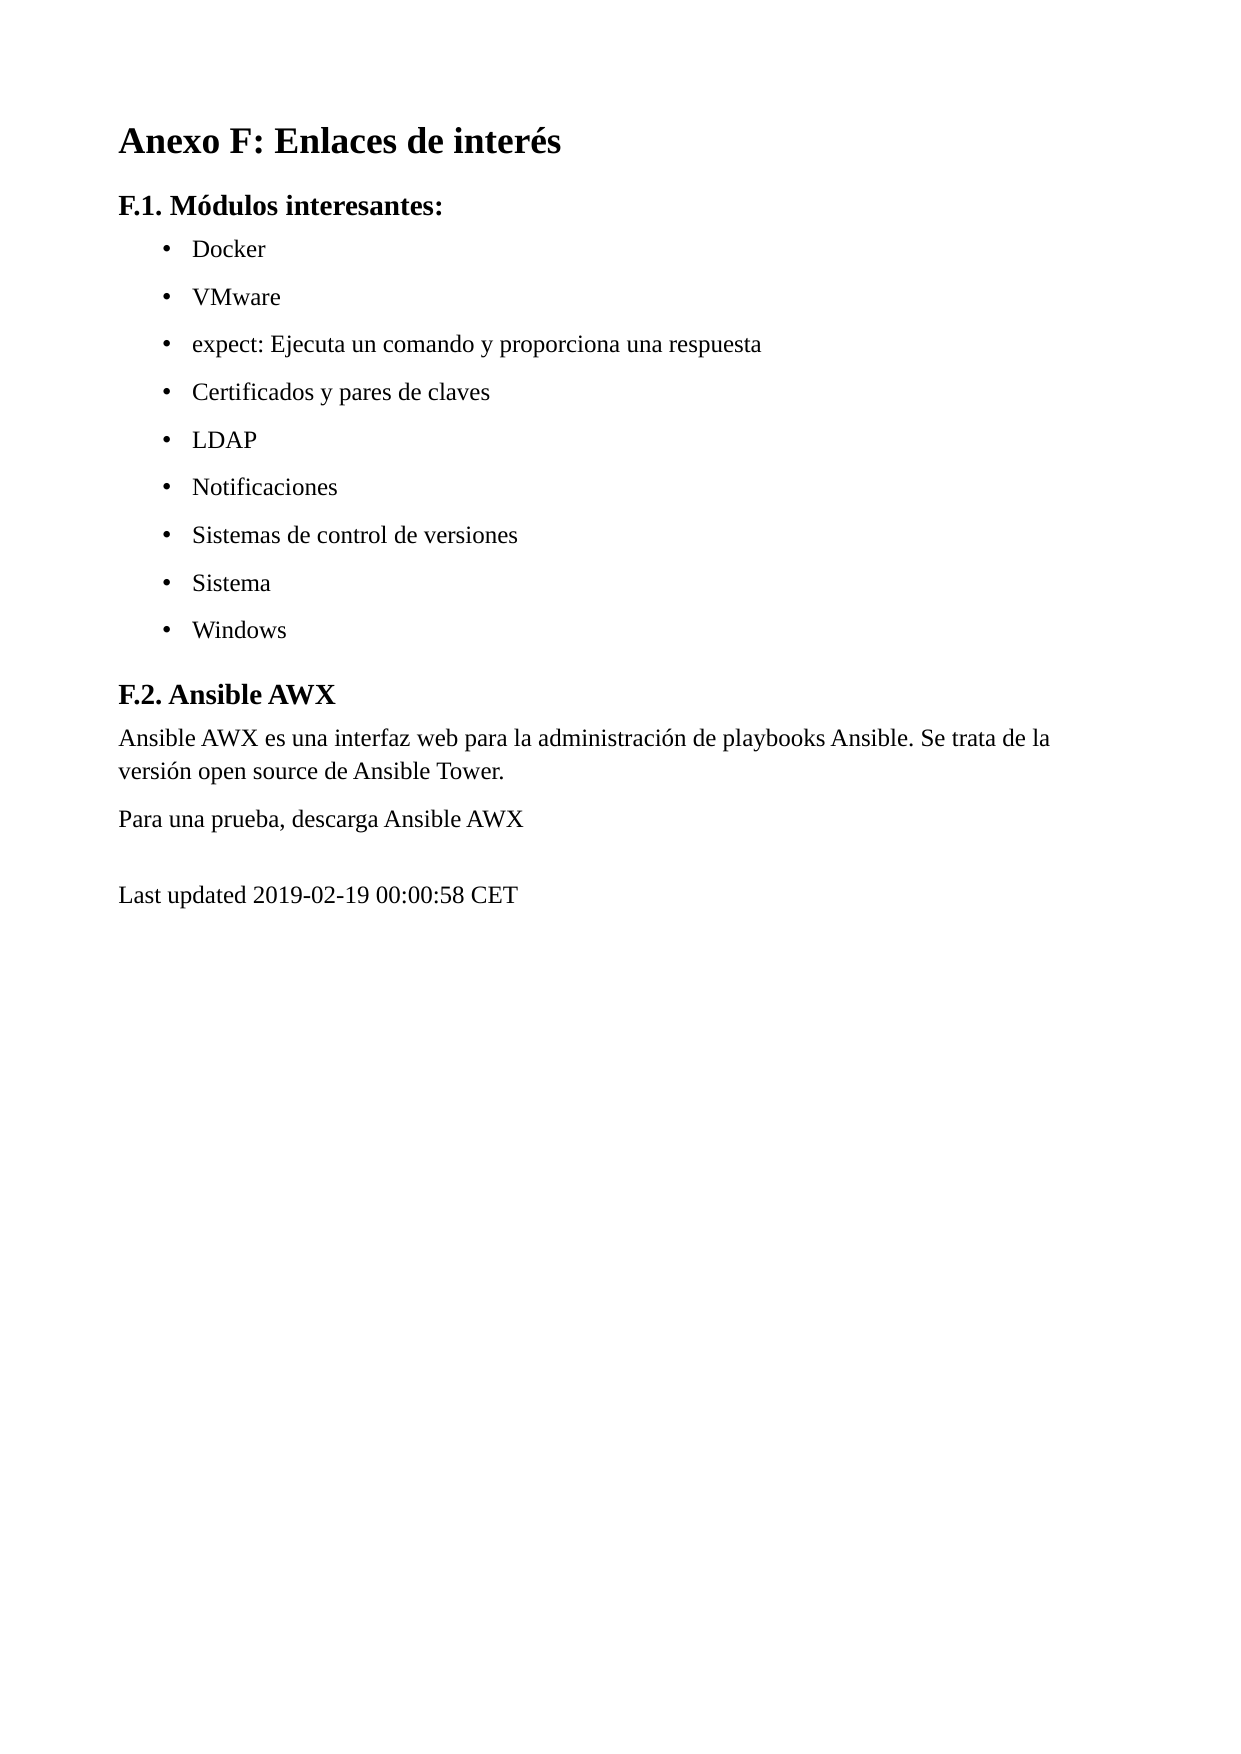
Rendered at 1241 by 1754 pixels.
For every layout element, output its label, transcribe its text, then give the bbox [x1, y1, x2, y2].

list VMware [162, 282, 1122, 311]
text Ansible AWX es una interfaz web para la administración de playbooks Ansible. Se trata de la versión open source de Ansible Tower. [118, 723, 1122, 785]
list LDAP [162, 425, 1122, 453]
text Last updated 2019-02-19 00:00:58 CET [118, 880, 1122, 909]
list Sistemas de control de versiones [162, 520, 1122, 549]
list Sistema [162, 568, 1122, 596]
text Para una prueba, descarga Ansible AWX [118, 804, 1122, 833]
subtitle F.1. Módulos interesantes: [118, 188, 1122, 222]
list Certificados y pares de claves [162, 377, 1122, 406]
subtitle F.2. Ansible AWX [118, 677, 1122, 711]
list expect: Ejecuta un comando y proporciona una respuesta [162, 329, 1122, 358]
subtitle Anexo F: Enlaces de interés [118, 118, 1122, 161]
list Notificaciones [162, 472, 1122, 501]
list Docker [162, 234, 1122, 263]
list Windows [162, 615, 1122, 644]
